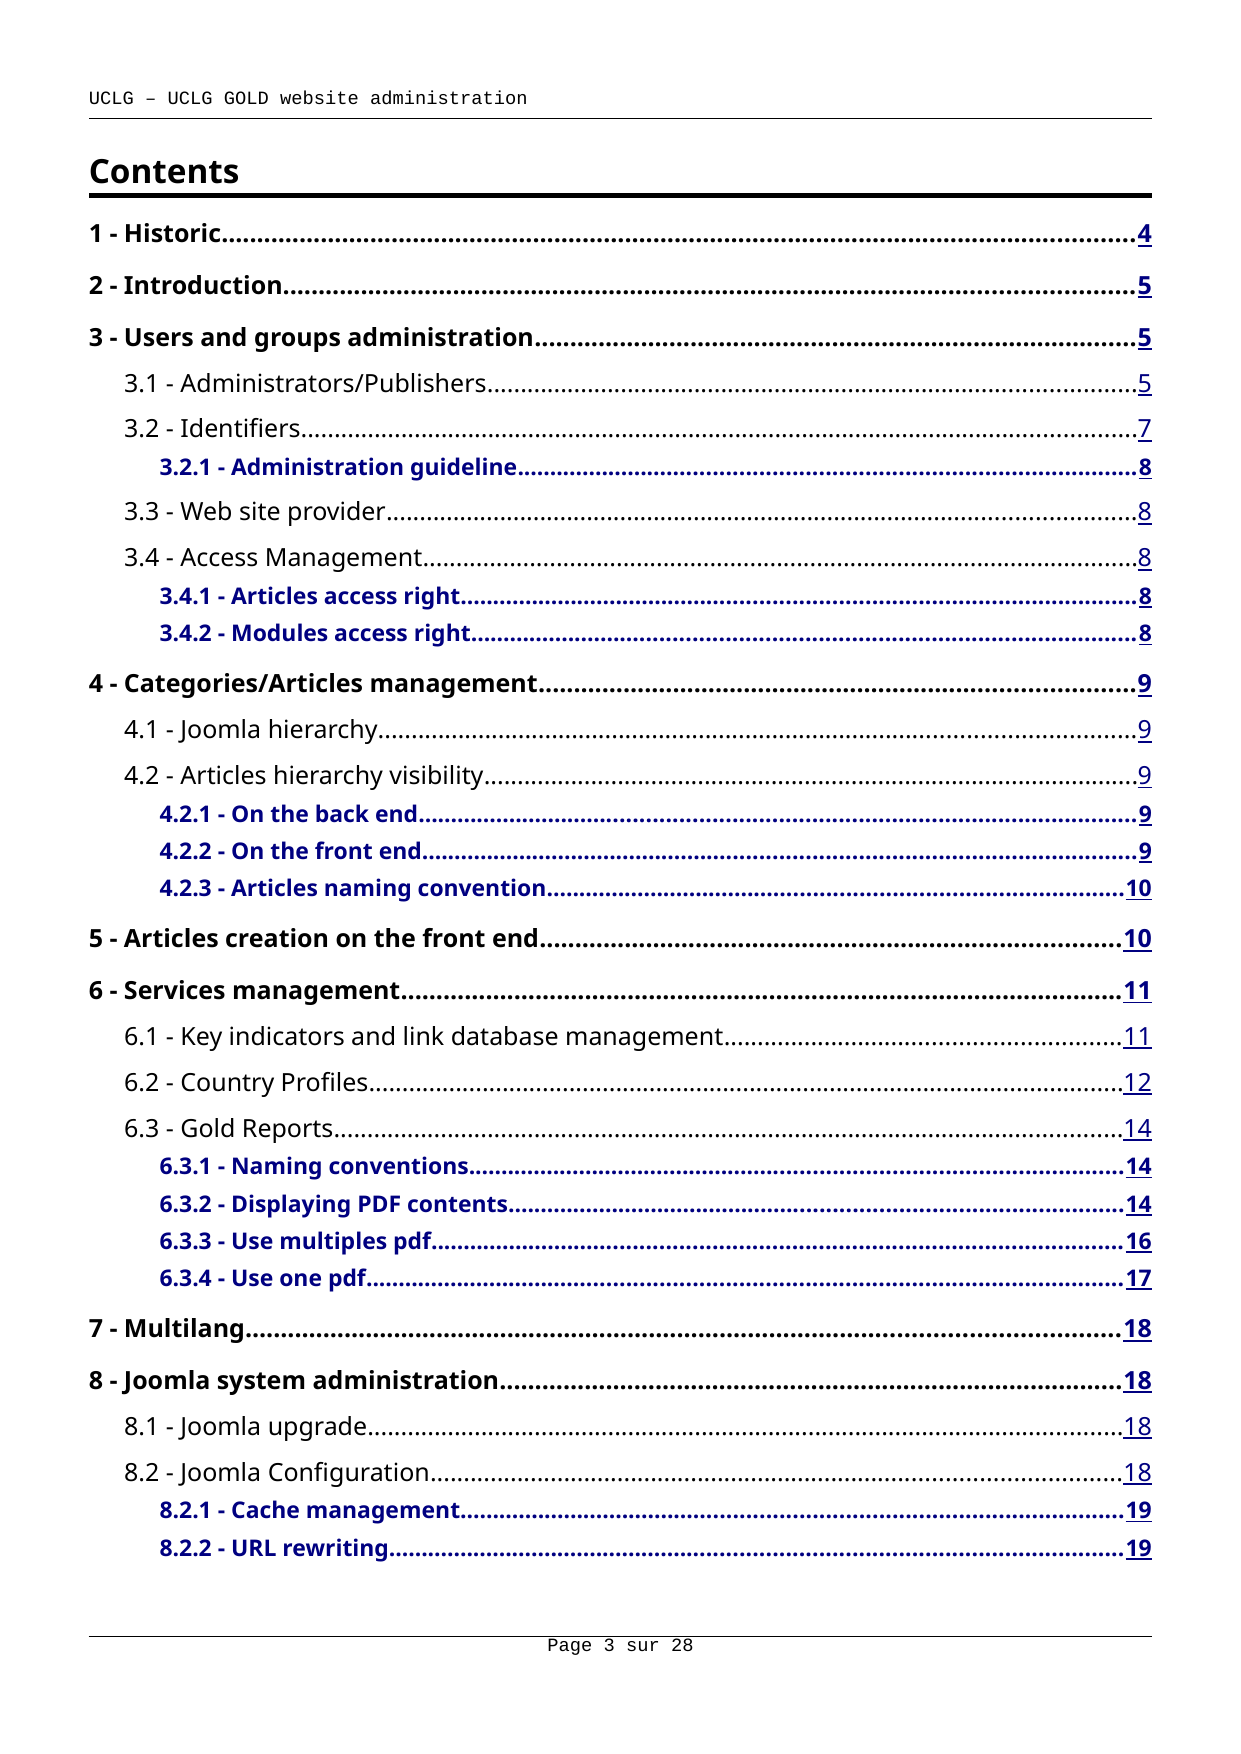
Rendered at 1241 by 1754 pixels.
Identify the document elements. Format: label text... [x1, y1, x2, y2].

text 6.1 - Key indicators and link database management 11 [124, 1019, 1152, 1053]
text 2 - Introduction 5 [88, 268, 1152, 302]
text 8.2.2 - URL rewriting 19 [159, 1531, 1152, 1563]
text 7 - Multilang 18 [88, 1311, 1152, 1345]
text 1 - Historic 4 [88, 216, 1152, 250]
text 4 - Categories/Articles management 9 [88, 666, 1152, 700]
text 5 - Articles creation on the front end 10 [88, 921, 1152, 955]
text 6.3 - Gold Reports 14 [124, 1110, 1152, 1144]
text 6.3.2 - Displaying PDF contents 14 [159, 1187, 1152, 1219]
text 4.2.3 - Articles naming convention 10 [159, 872, 1152, 903]
text 4.2.2 - On the front end 9 [159, 835, 1152, 866]
text 4.1 - Joomla hierarchy 9 [124, 712, 1152, 746]
text 3.4 - Access Management 8 [124, 540, 1152, 574]
text 8 - Joomla system administration 18 [88, 1363, 1152, 1397]
text 6.2 - Country Profiles 12 [124, 1064, 1152, 1098]
text 4.2.1 - On the back end 9 [159, 798, 1152, 829]
text 6.3.3 - Use multiples pdf 16 [159, 1225, 1152, 1256]
text 8.2.1 - Cache management 19 [159, 1494, 1152, 1526]
text 4.2 - Articles hierarchy visibility 9 [124, 758, 1152, 792]
text 6 - Services management 11 [88, 973, 1152, 1007]
text 3 - Users and groups administration 5 [88, 319, 1152, 353]
text 3.3 - Web site provider 8 [124, 494, 1152, 528]
text 3.2.1 - Administration guideline 8 [159, 451, 1152, 482]
text 8.2 - Joomla Configuration 18 [124, 1454, 1152, 1488]
text 3.1 - Administrators/Publishers 5 [124, 365, 1152, 399]
text 6.3.4 - Use one pdf 17 [159, 1262, 1152, 1293]
text 3.4.1 - Articles access right 8 [159, 580, 1152, 611]
text 8.1 - Joomla upgrade 18 [124, 1408, 1152, 1442]
text Contents [88, 147, 1152, 198]
text 6.3.1 - Naming conventions 14 [159, 1150, 1152, 1182]
text 3.2 - Identifiers 7 [124, 411, 1152, 445]
text 3.4.2 - Modules access right 8 [159, 617, 1152, 648]
